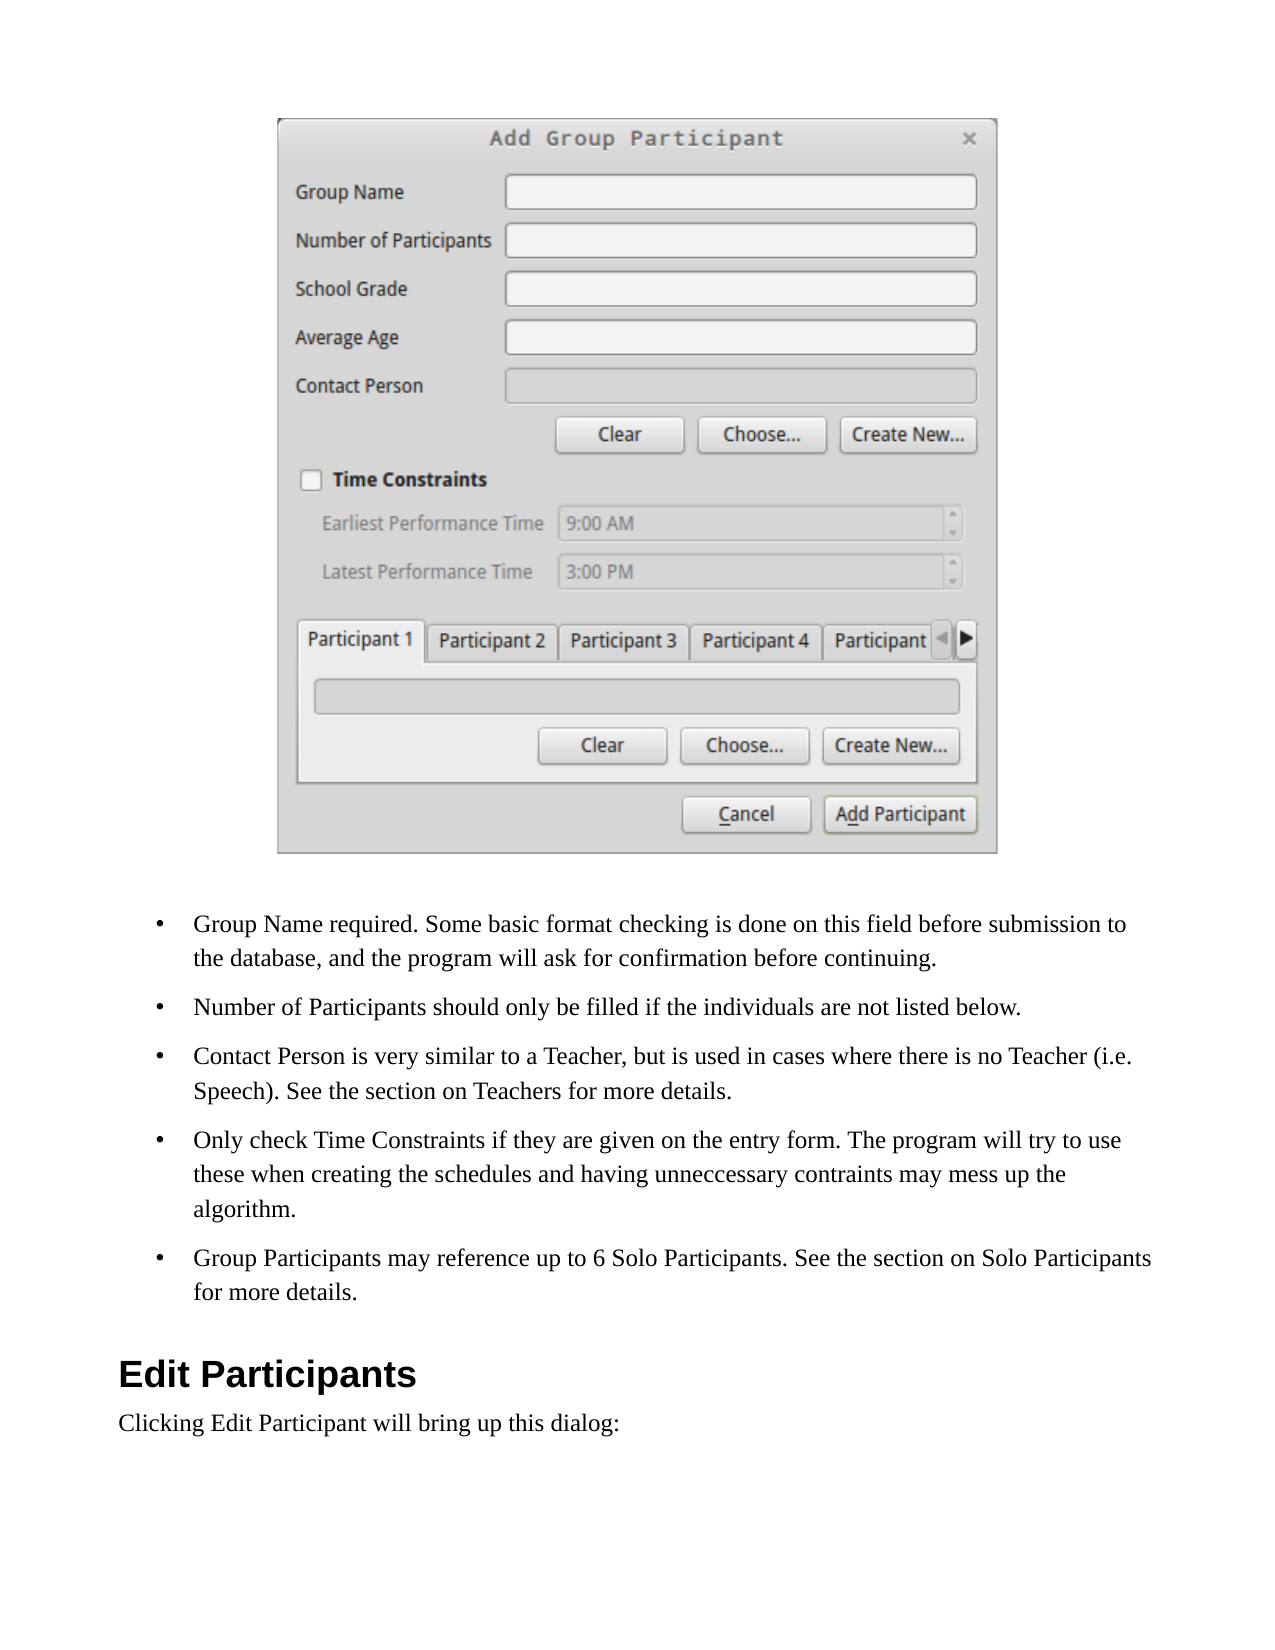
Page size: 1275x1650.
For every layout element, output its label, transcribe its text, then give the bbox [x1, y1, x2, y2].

list Contact Person is very similar to a Teacher, but is used in cases where there is no Teacher (i.e. Speech). See the section on Teachers for more details. [156, 1041, 1157, 1105]
list Group Name required. Some basic format checking is done on this field before submission to the database, and the program will ask for confirmation before continuing. [156, 909, 1157, 972]
text Clicking Edit Participant will bring up this dialog: [118, 1408, 1157, 1436]
list Number of Participants should only be filled if the individuals are not listed below. [156, 992, 1157, 1021]
list Group Participants may reference up to 6 Solo Participants. See the section on Solo Participants for more details. [156, 1243, 1157, 1306]
subtitle Edit Participants [118, 1352, 1157, 1395]
picture [277, 118, 998, 854]
list Only check Time Constraints if they are given on the entry form. The program will try to use these when creating the schedules and having unneccessary contraints may mess up the algorithm. [156, 1125, 1157, 1223]
